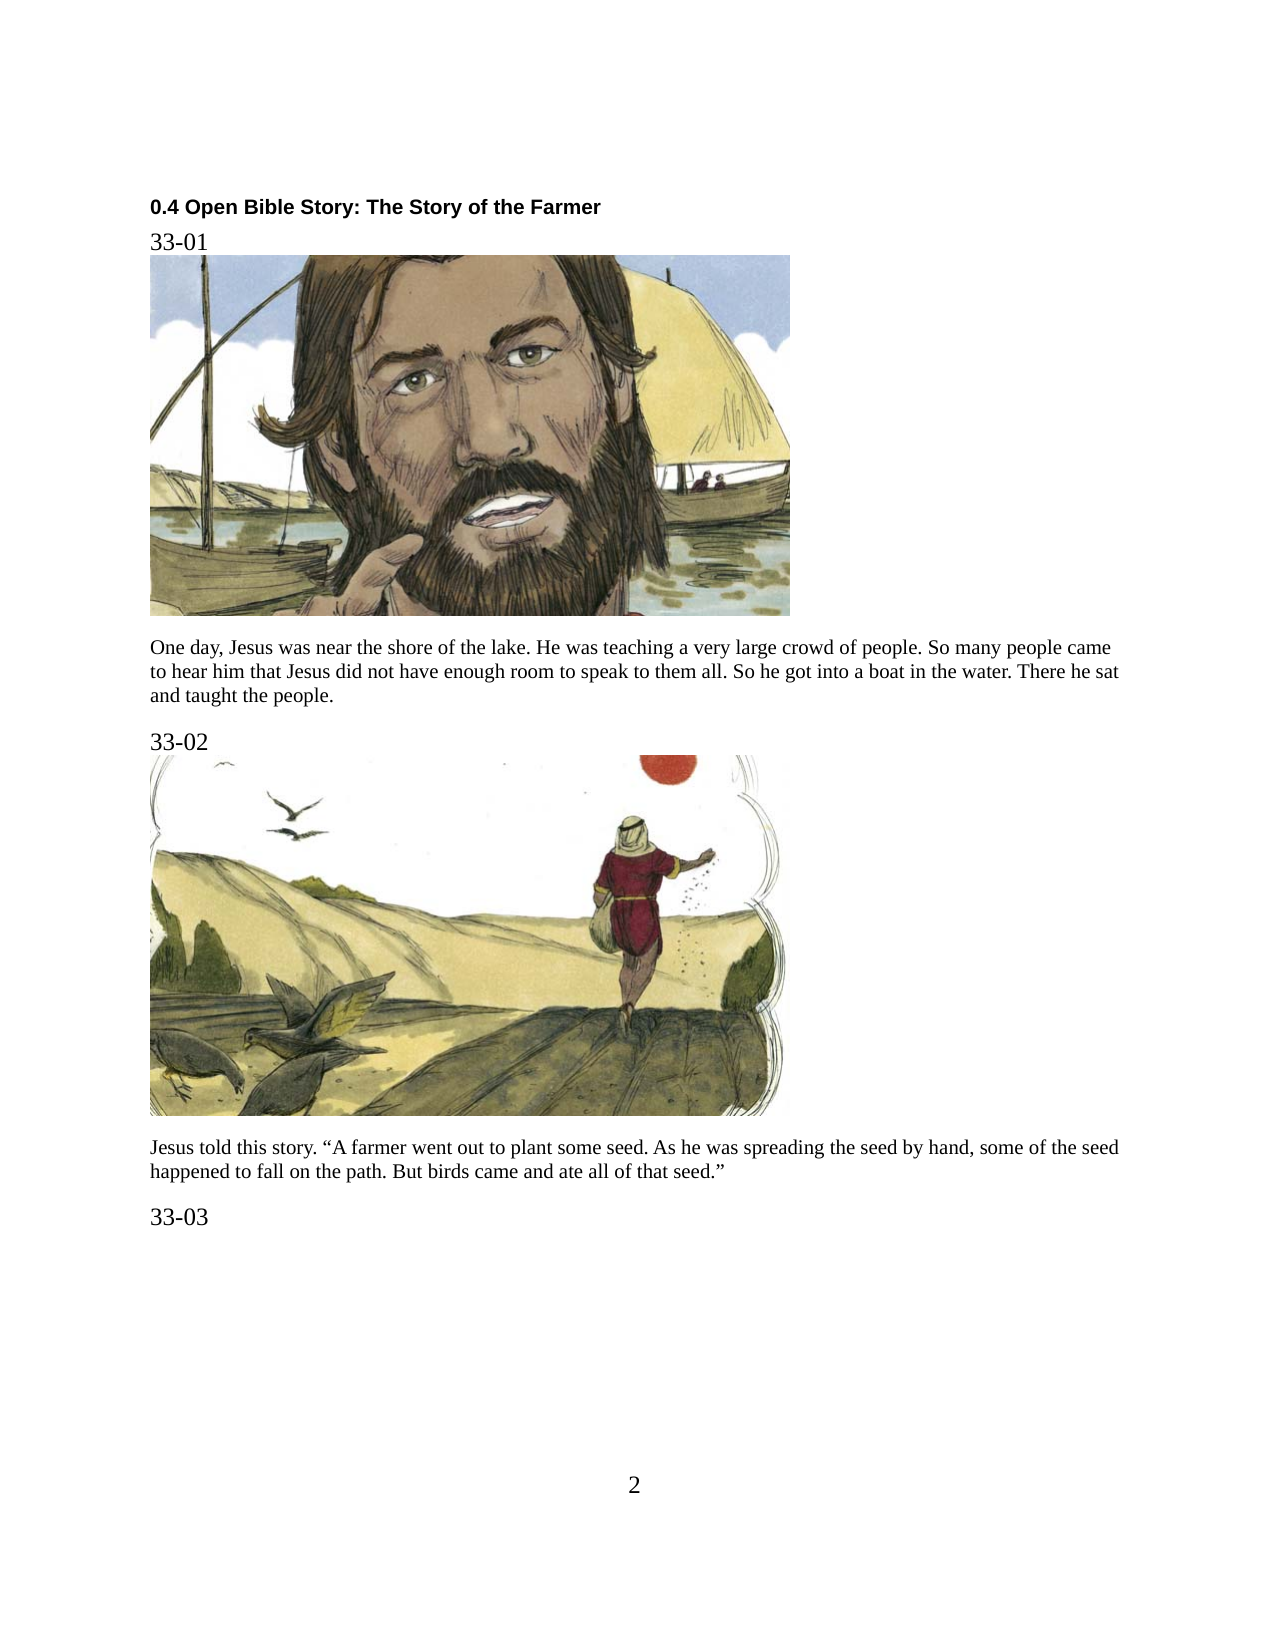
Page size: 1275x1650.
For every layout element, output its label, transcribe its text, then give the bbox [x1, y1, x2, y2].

subtitle 33-01 [150, 227, 1125, 255]
picture [150, 255, 790, 616]
subtitle 33-03 [150, 1202, 1125, 1231]
subtitle 0.4 Open Bible Story: The Story of the Farmer [150, 195, 1125, 219]
text Jesus told this story. “A farmer went out to plant some seed. As he was spreading the seed by hand, some of the seed happened to fall on the path. But birds came and ate all of that seed.” [150, 1135, 1125, 1183]
subtitle 33-02 [150, 727, 1125, 755]
picture [150, 755, 790, 1116]
text One day, Jesus was near the shore of the lake. He was teaching a very large crowd of people. So many people came to hear him that Jesus did not have enough room to speak to them all. So he got into a boat in the water. There he sat and taught the people. [150, 635, 1125, 707]
